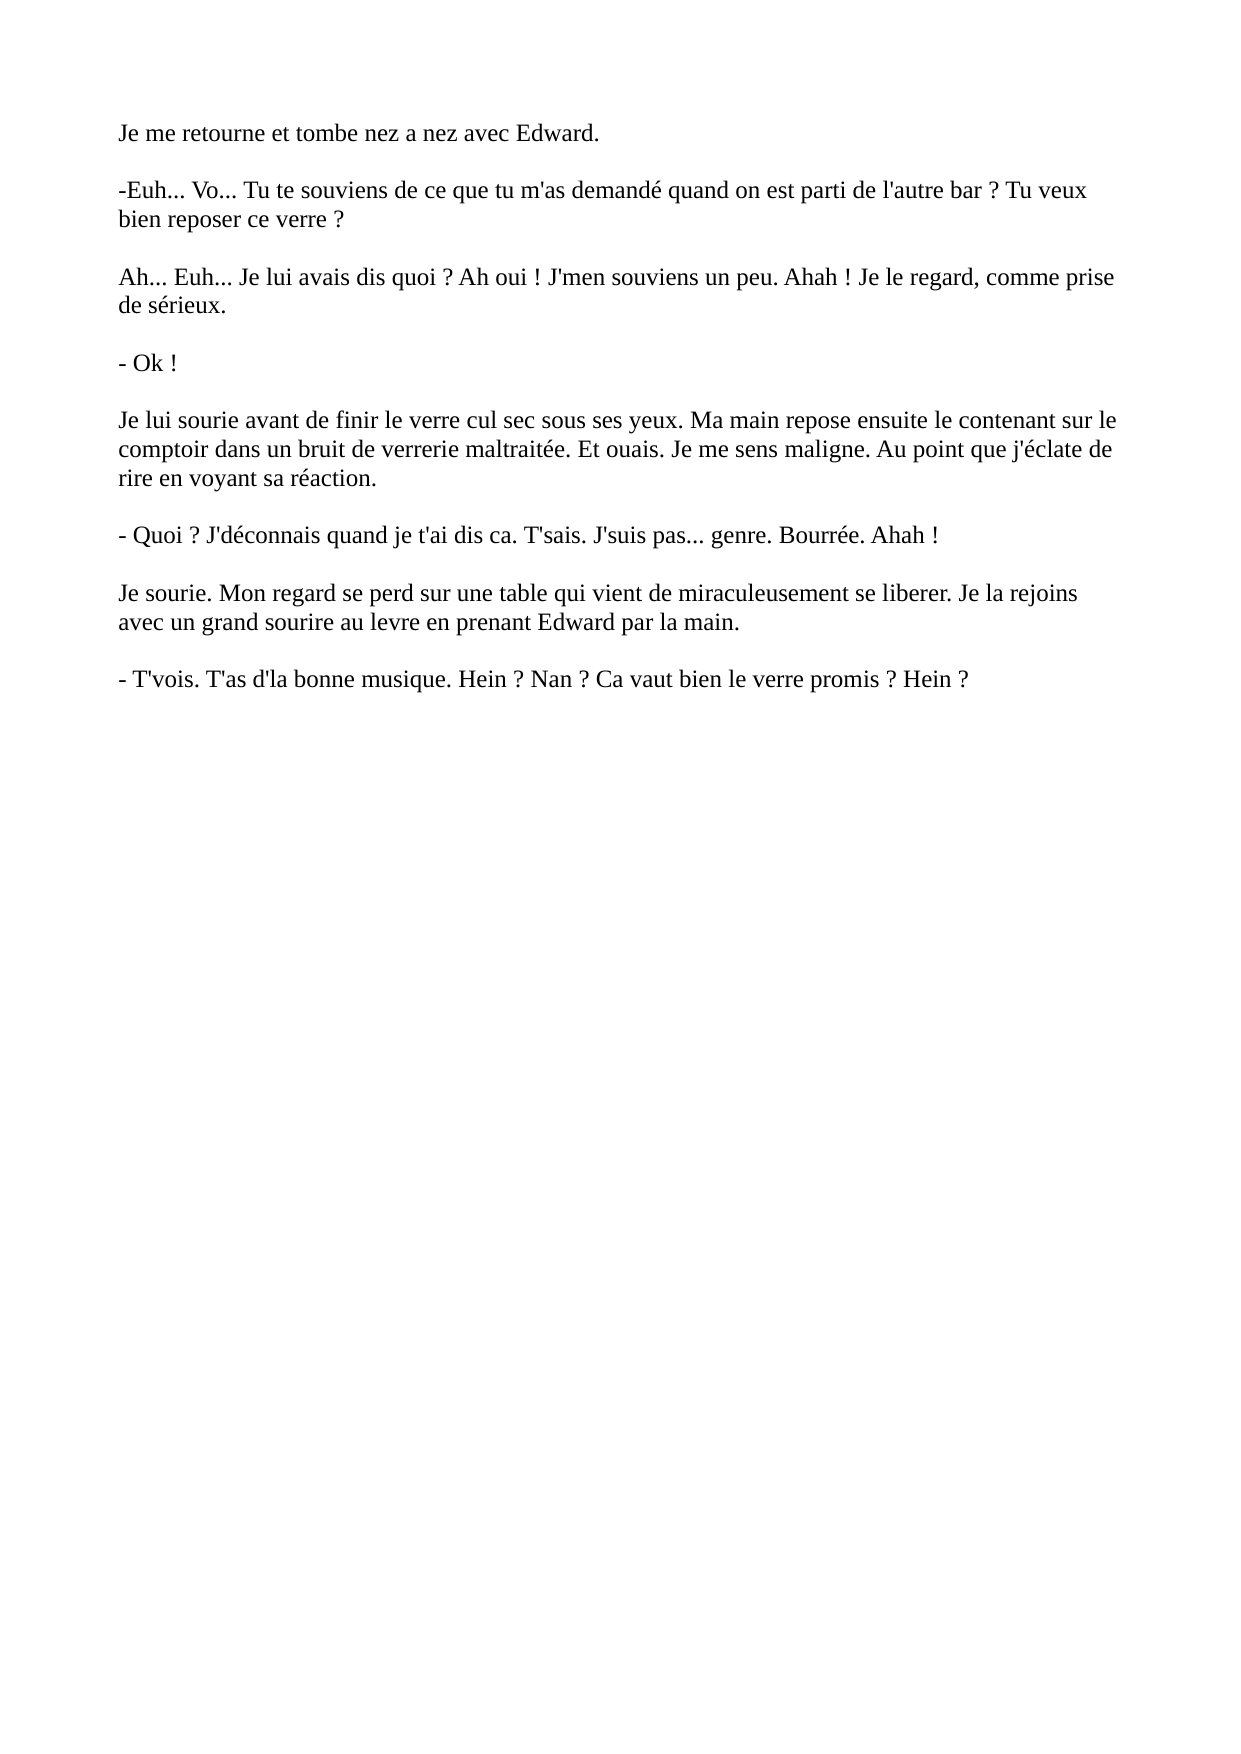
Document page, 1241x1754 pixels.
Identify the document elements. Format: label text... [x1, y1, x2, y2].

text Je me retourne et tombe nez a nez avec Edward. -Euh... Vo... Tu te souviens de ce que tu m'as demandé quand on est parti de l'autre bar ? Tu veux bien reposer ce verre ? Ah... Euh... Je lui avais dis quoi ? Ah oui ! J'men souviens un peu. Ahah ! Je le regard, comme prise de sérieux. - Ok ! Je lui sourie avant de finir le verre cul sec sous ses yeux. Ma main repose ensuite le contenant sur le comptoir dans un bruit de verrerie maltraitée. Et ouais. Je me sens maligne. Au point que j'éclate de rire en voyant sa réaction. - Quoi ? J'déconnais quand je t'ai dis ca. T'sais. J'suis pas... genre. Bourrée. Ahah ! Je sourie. Mon regard se perd sur une table qui vient de miraculeusement se liberer. Je la rejoins avec un grand sourire au levre en prenant Edward par la main. - T'vois. T'as d'la bonne musique. Hein ? Nan ? Ca vaut bien le verre promis ? Hein ? [118, 118, 1122, 693]
